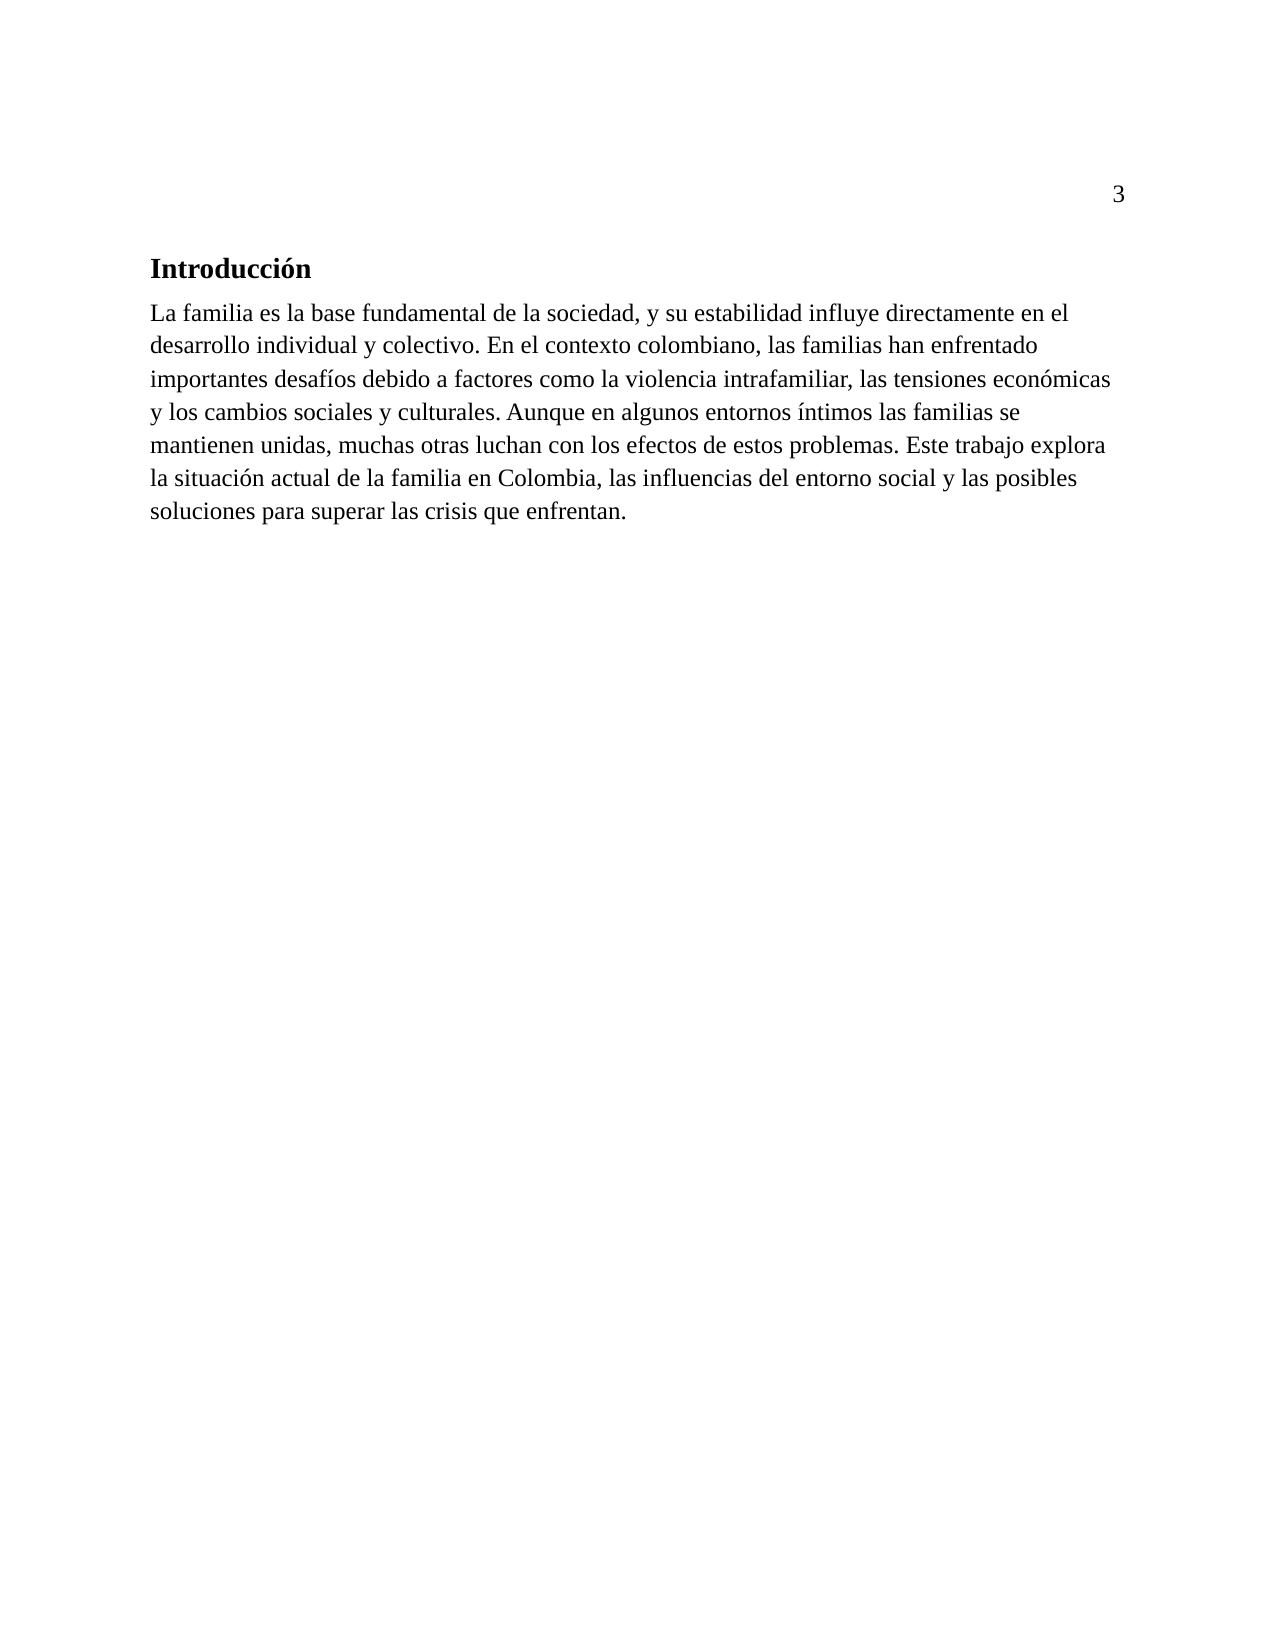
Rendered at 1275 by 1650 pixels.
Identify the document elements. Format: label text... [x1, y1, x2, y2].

text La familia es la base fundamental de la sociedad, y su estabilidad influye directamente en el desarrollo individual y colectivo. En el contexto colombiano, las familias han enfrentado importantes desafíos debido a factores como la violencia intrafamiliar, las tensiones económicas y los cambios sociales y culturales. Aunque en algunos entornos íntimos las familias se mantienen unidas, muchas otras luchan con los efectos de estos problemas. Este trabajo explora la situación actual de la familia en Colombia, las influencias del entorno social y las posibles soluciones para superar las crisis que enfrentan. [150, 298, 1125, 524]
subtitle Introducción [150, 252, 1125, 285]
